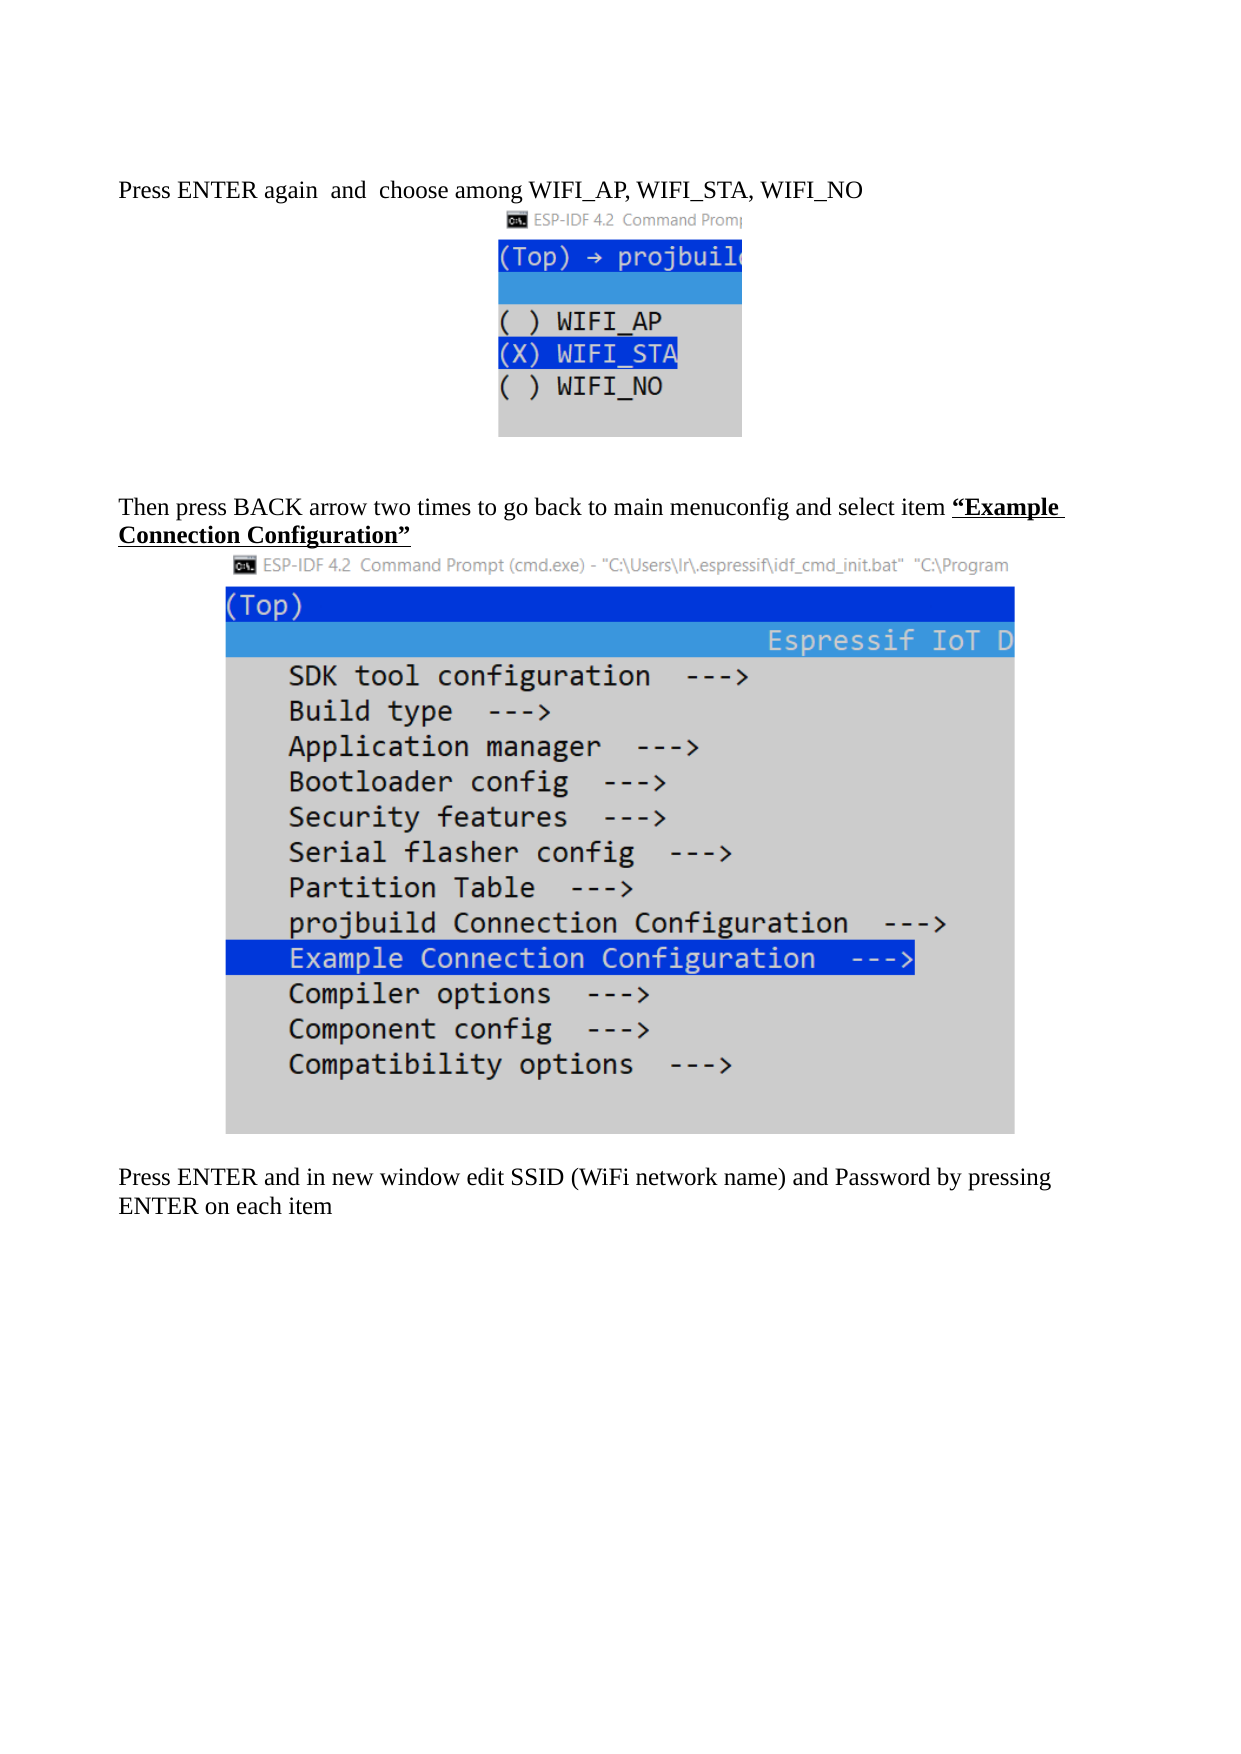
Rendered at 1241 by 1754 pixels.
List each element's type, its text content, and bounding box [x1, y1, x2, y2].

text Press ENTER again and choose among WIFI_AP, WIFI_STA, WIFI_NO [118, 176, 1122, 204]
picture [498, 204, 742, 437]
text Press ENTER and in new window edit SSID (WiFi network name) and Password by pressing ENTER on each item [118, 1162, 1122, 1220]
text Then press BACK arrow two times to go back to main menuconfig and select item “Example Connection Configuration” [118, 492, 1122, 549]
picture [225, 549, 1015, 1134]
